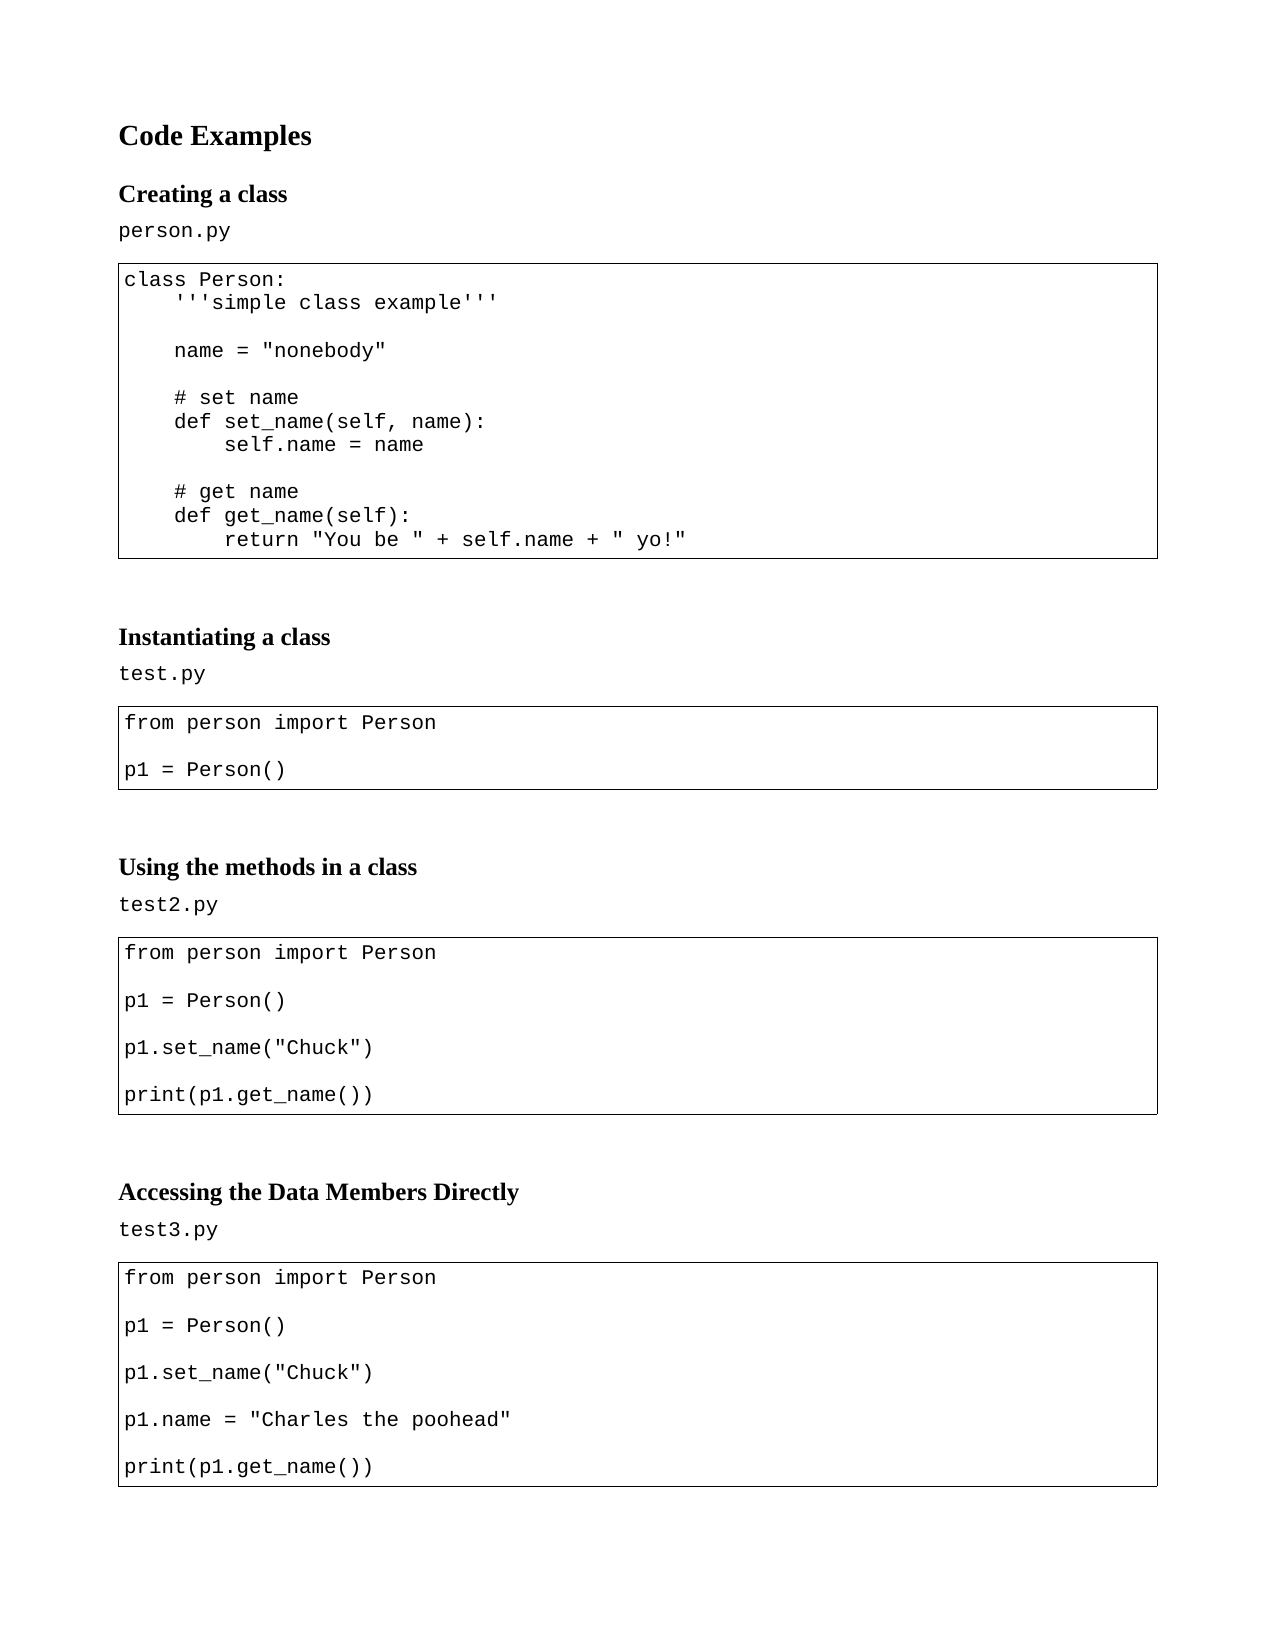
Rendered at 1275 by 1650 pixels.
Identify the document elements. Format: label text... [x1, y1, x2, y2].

subtitle Using the methods in a class [118, 852, 1157, 881]
text person.py [118, 220, 1157, 244]
text test3.py [118, 1219, 1157, 1242]
text test.py [118, 663, 1157, 687]
table_header from person import Person p1 = Person() p1.set_name("Chuck") p1.name = "Charles the poohead" print(p1.get_name()) [119, 1263, 1157, 1486]
subtitle Code Examples [118, 118, 1157, 152]
subtitle Instantiating a class [118, 622, 1157, 651]
table_header from person import Person p1 = Person() p1.set_name("Chuck") print(p1.get_name()) [119, 938, 1157, 1114]
table_header from person import Person p1 = Person() [119, 707, 1157, 789]
subtitle Creating a class [118, 179, 1157, 207]
table_header class Person: '''simple class example''' name = "nonebody" # set name def set_name(self, name): self.name = name # get name def get_name(self): return "You be " + self.name + " yo!" [119, 264, 1157, 558]
text test2.py [118, 894, 1157, 917]
subtitle Accessing the Data Members Directly [118, 1177, 1157, 1206]
